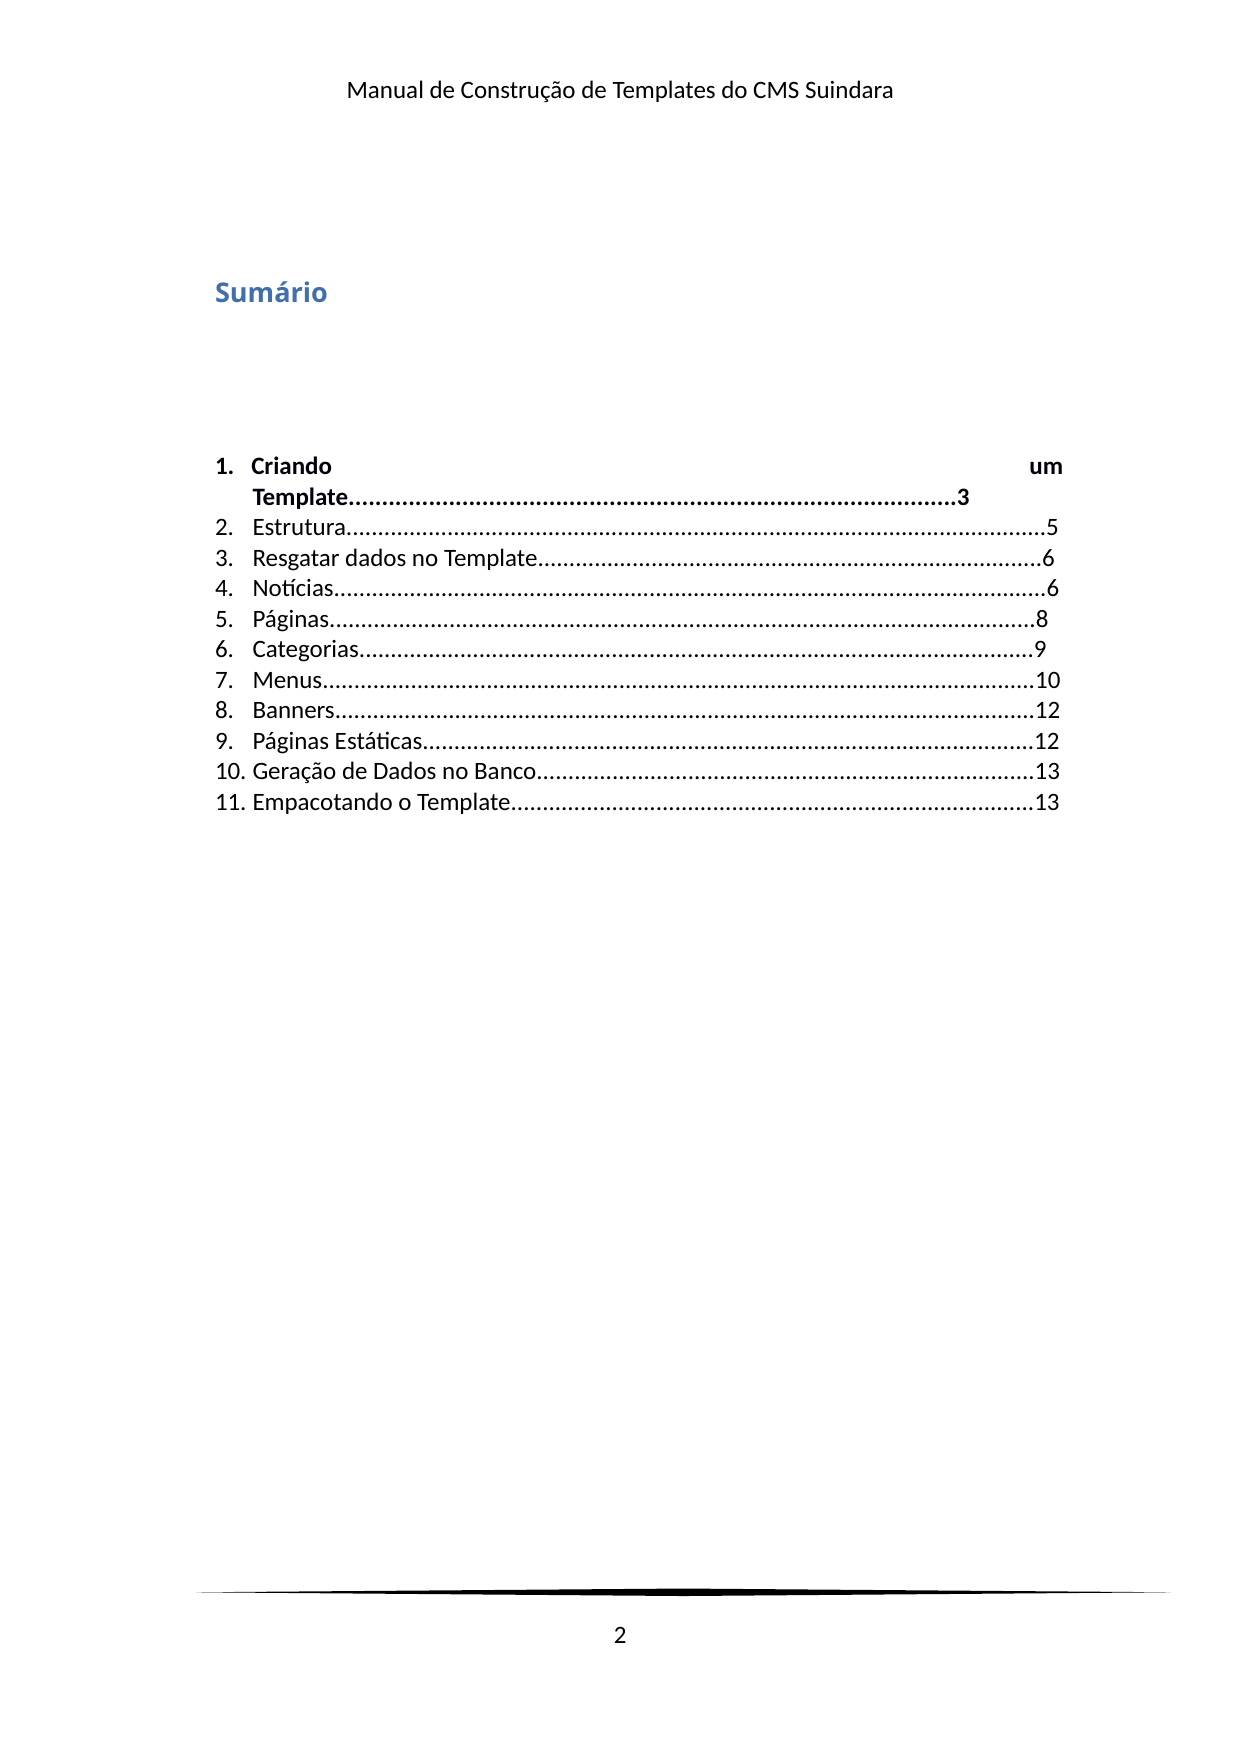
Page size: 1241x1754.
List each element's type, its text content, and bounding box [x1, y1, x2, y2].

list Estrutura...............................................................................................................5 [215, 511, 1063, 542]
list Menus.................................................................................................................10 [215, 664, 1063, 694]
list Banners...............................................................................................................12 [215, 694, 1063, 725]
subtitle Sumário [215, 274, 1063, 311]
subtitle Criando um Template...........................................................................................3 [215, 450, 1063, 511]
list Páginas Estáticas.................................................................................................12 [215, 725, 1063, 755]
list Resgatar dados no Template................................................................................6 [215, 542, 1063, 572]
list Empacotando o Template...................................................................................13 [215, 786, 1063, 816]
list Geração de Dados no Banco...............................................................................13 [215, 755, 1063, 786]
list Notícias.................................................................................................................6 [215, 572, 1063, 603]
list Categorias...........................................................................................................9 [215, 633, 1063, 664]
list Páginas................................................................................................................8 [215, 603, 1063, 633]
